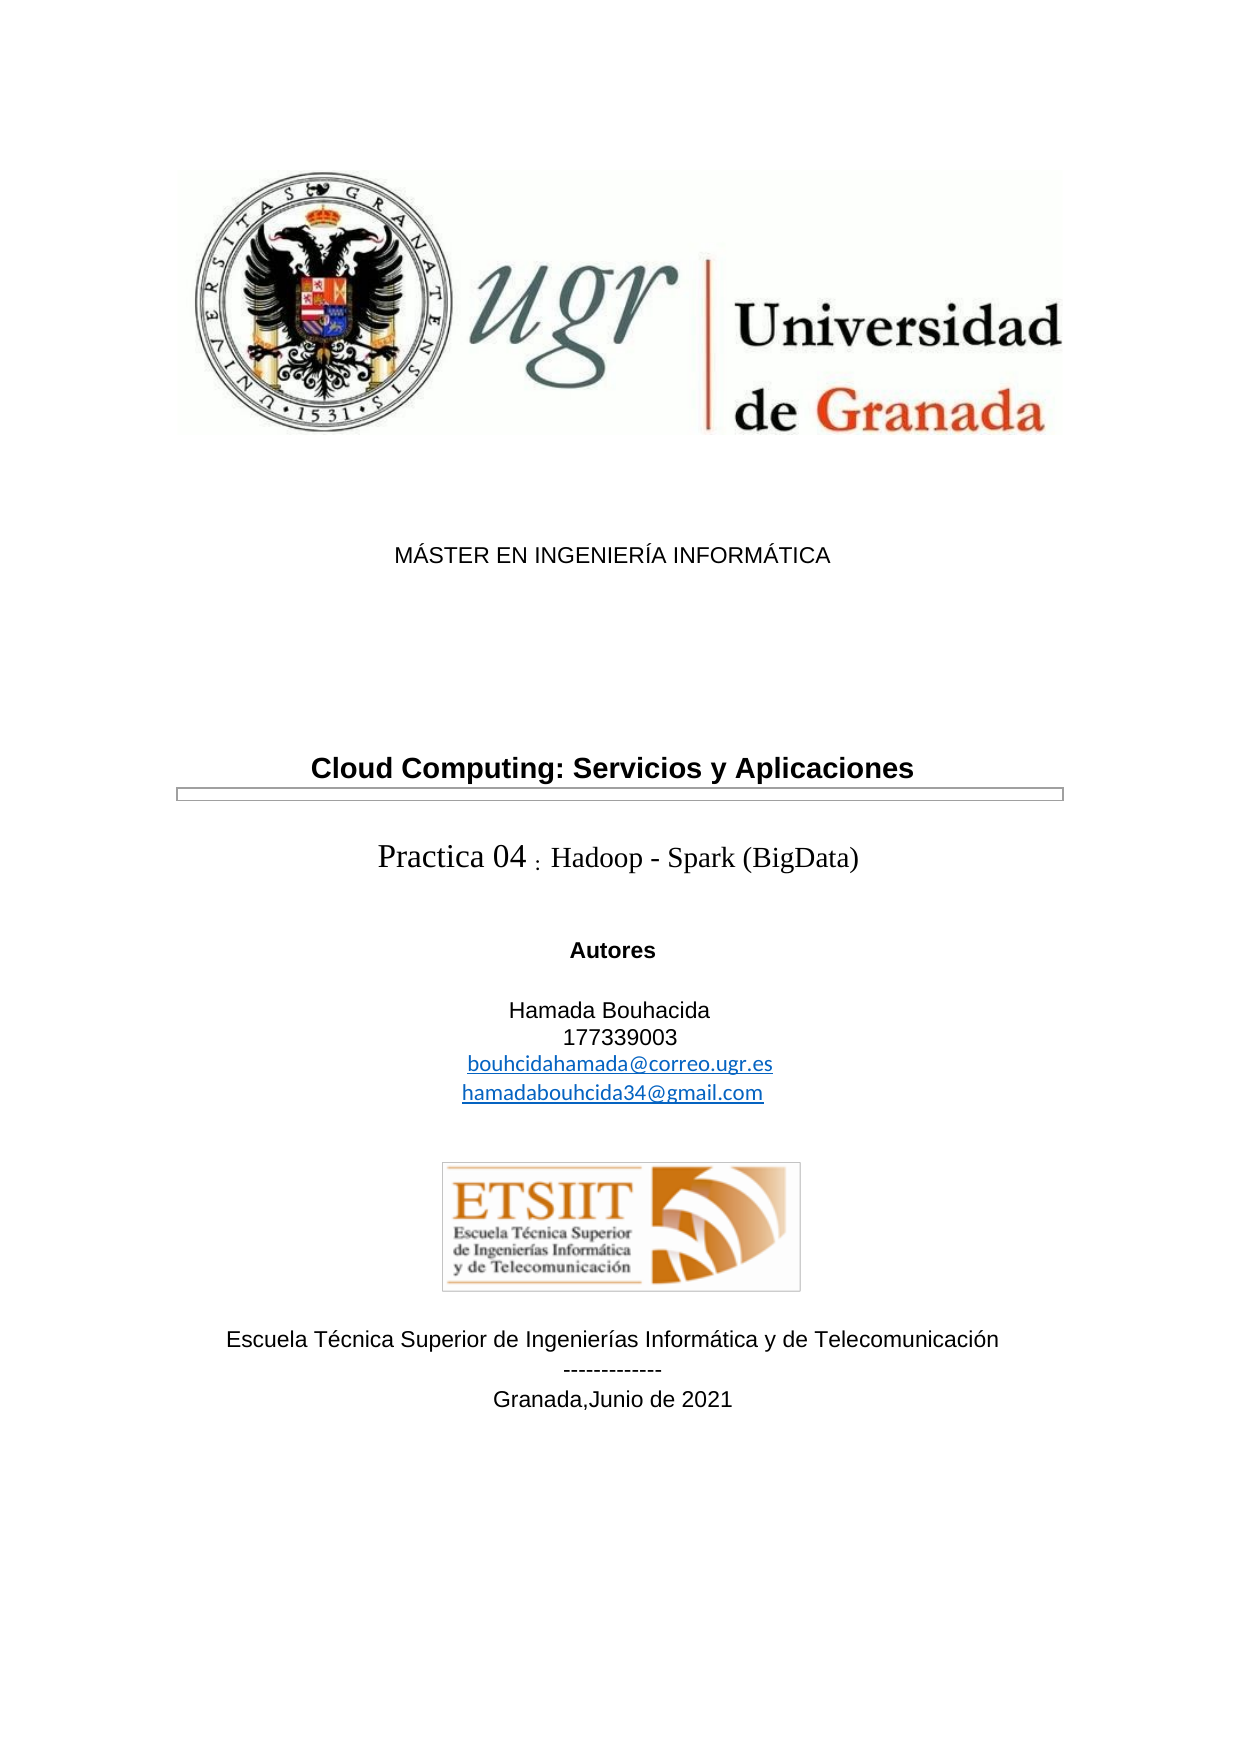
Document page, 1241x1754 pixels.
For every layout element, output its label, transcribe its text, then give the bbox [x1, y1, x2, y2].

subtitle Cloud Computing: Servicios y Aplicaciones [177, 750, 1052, 786]
text hamadabouhcida34@gmail.com [177, 1078, 1053, 1106]
text Practica 04 : Hadoop - Spark (BigData) [177, 835, 1053, 876]
text 177339003 bouhcidahamada@correo.ugr.es [467, 1026, 980, 1077]
text Autores [177, 936, 1053, 964]
text Hamada Bouhacida [177, 996, 1053, 1024]
text Granada,Junio de 2021 [177, 1385, 1053, 1413]
text MÁSTER EN INGENIERÍA INFORMÁTICA [177, 541, 1053, 569]
text ------------- [177, 1355, 1053, 1383]
text Escuela Técnica Superior de Ingenierías Informática y de Telecomunicación [177, 1325, 1053, 1353]
